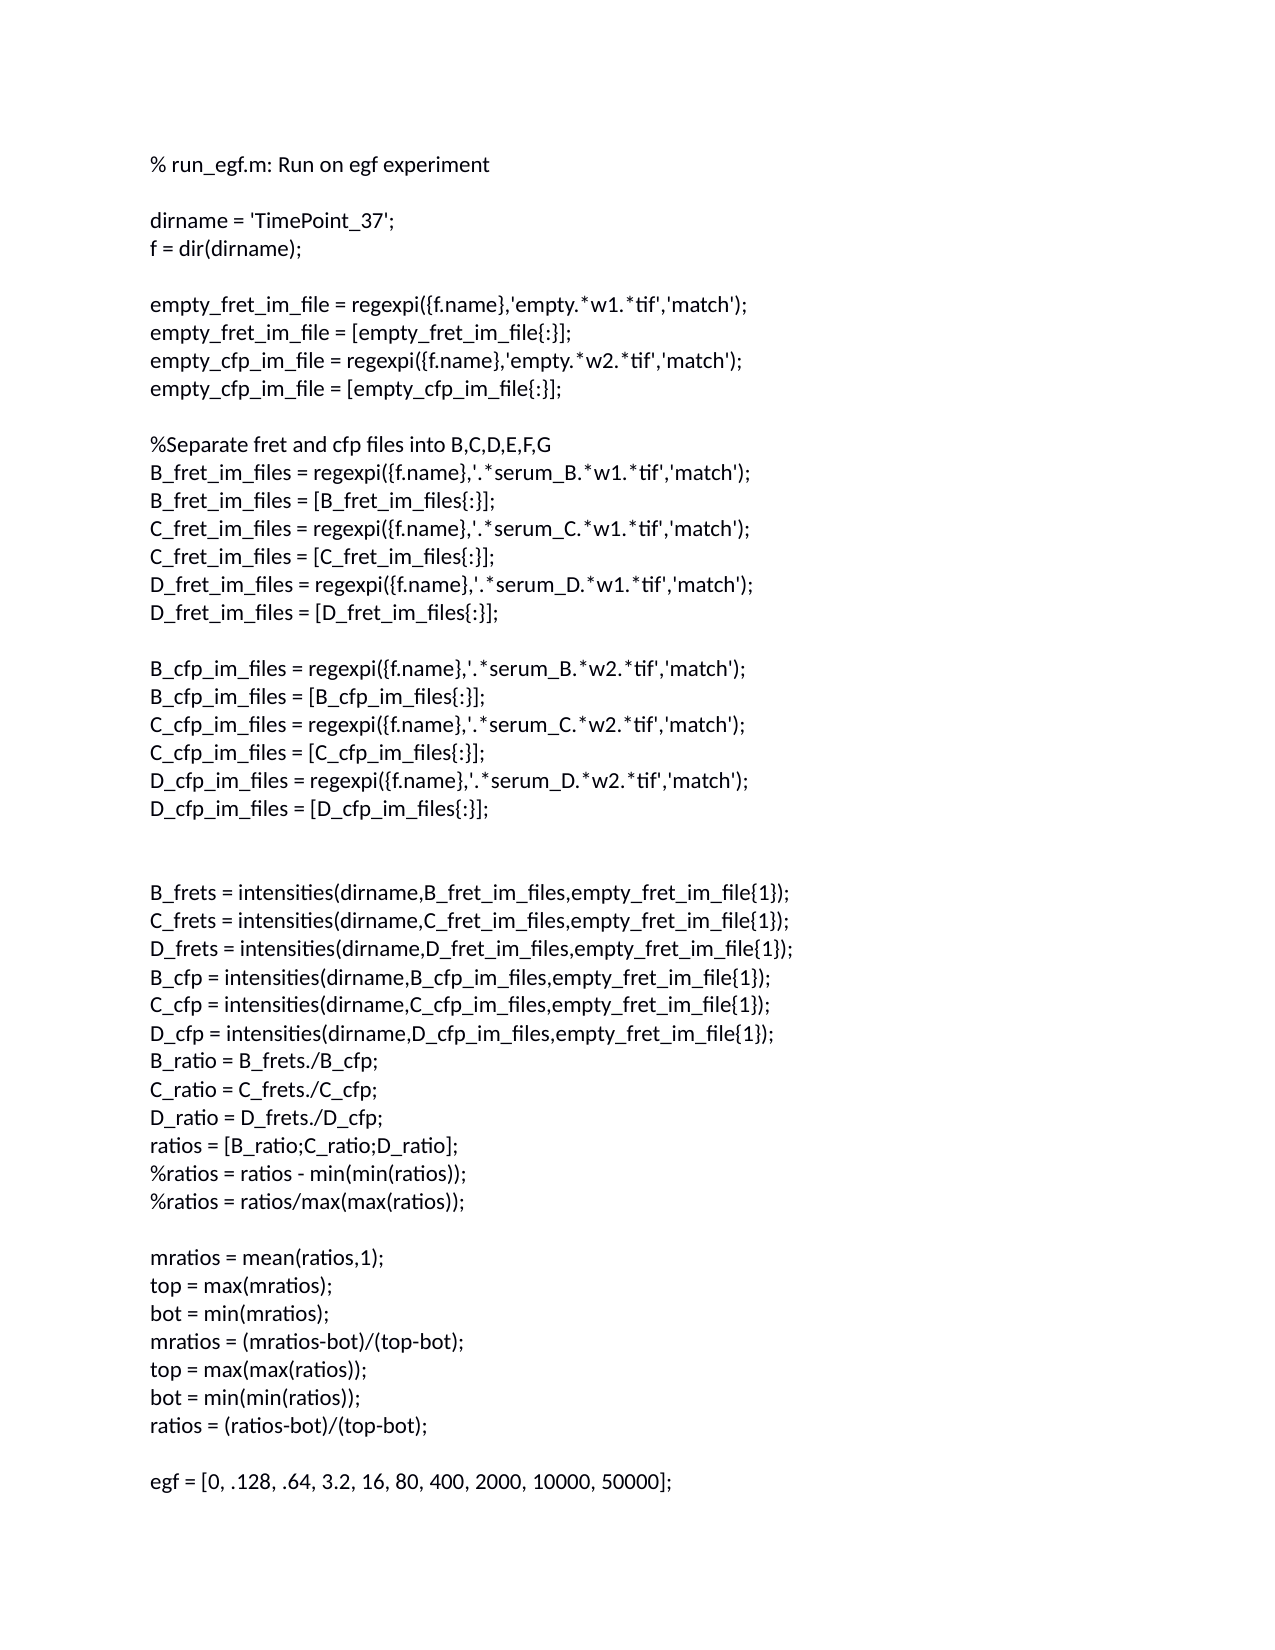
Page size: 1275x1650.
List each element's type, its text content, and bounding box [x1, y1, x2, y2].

text empty_fret_im_file = regexpi({f.name},'empty.*w1.*tif','match'); [150, 290, 1125, 318]
text B_ratio = B_frets./B_cfp; [150, 1047, 1125, 1075]
text egf = [0, .128, .64, 3.2, 16, 80, 400, 2000, 10000, 50000]; [150, 1467, 1125, 1495]
text C_frets = intensities(dirname,C_fret_im_files,empty_fret_im_file{1}); [150, 907, 1125, 934]
text %Separate fret and cfp files into B,C,D,E,F,G [150, 430, 1125, 458]
text empty_fret_im_file = [empty_fret_im_file{:}]; [150, 318, 1125, 346]
text dirname = 'TimePoint_37'; [150, 206, 1125, 234]
text %ratios = ratios - min(min(ratios)); [150, 1159, 1125, 1187]
text C_fret_im_files = regexpi({f.name},'.*serum_C.*w1.*tif','match'); [150, 514, 1125, 542]
text D_cfp = intensities(dirname,D_cfp_im_files,empty_fret_im_file{1}); [150, 1019, 1125, 1047]
text B_cfp_im_files = regexpi({f.name},'.*serum_B.*w2.*tif','match'); [150, 654, 1125, 682]
text empty_cfp_im_file = [empty_cfp_im_file{:}]; [150, 374, 1125, 402]
text C_fret_im_files = [C_fret_im_files{:}]; [150, 542, 1125, 570]
text B_cfp = intensities(dirname,B_cfp_im_files,empty_fret_im_file{1}); [150, 963, 1125, 991]
text top = max(mratios); [150, 1271, 1125, 1299]
text empty_cfp_im_file = regexpi({f.name},'empty.*w2.*tif','match'); [150, 346, 1125, 374]
text ratios = [B_ratio;C_ratio;D_ratio]; [150, 1131, 1125, 1159]
text C_ratio = C_frets./C_cfp; [150, 1075, 1125, 1103]
text D_ratio = D_frets./D_cfp; [150, 1103, 1125, 1131]
text %ratios = ratios/max(max(ratios)); [150, 1187, 1125, 1215]
text B_fret_im_files = [B_fret_im_files{:}]; [150, 486, 1125, 514]
text B_frets = intensities(dirname,B_fret_im_files,empty_fret_im_file{1}); [150, 878, 1125, 907]
text C_cfp_im_files = [C_cfp_im_files{:}]; [150, 738, 1125, 766]
text B_fret_im_files = regexpi({f.name},'.*serum_B.*w1.*tif','match'); [150, 458, 1125, 486]
text D_frets = intensities(dirname,D_fret_im_files,empty_fret_im_file{1}); [150, 934, 1125, 963]
text top = max(max(ratios)); [150, 1355, 1125, 1383]
text mratios = mean(ratios,1); [150, 1243, 1125, 1271]
text C_cfp = intensities(dirname,C_cfp_im_files,empty_fret_im_file{1}); [150, 991, 1125, 1019]
text D_cfp_im_files = regexpi({f.name},'.*serum_D.*w2.*tif','match'); [150, 766, 1125, 794]
text bot = min(mratios); [150, 1299, 1125, 1327]
text bot = min(min(ratios)); [150, 1383, 1125, 1411]
text f = dir(dirname); [150, 234, 1125, 262]
text C_cfp_im_files = regexpi({f.name},'.*serum_C.*w2.*tif','match'); [150, 710, 1125, 738]
text % run_egf.m: Run on egf experiment [150, 150, 1125, 178]
text mratios = (mratios-bot)/(top-bot); [150, 1327, 1125, 1355]
text ratios = (ratios-bot)/(top-bot); [150, 1411, 1125, 1439]
text D_cfp_im_files = [D_cfp_im_files{:}]; [150, 794, 1125, 822]
text B_cfp_im_files = [B_cfp_im_files{:}]; [150, 682, 1125, 710]
text D_fret_im_files = regexpi({f.name},'.*serum_D.*w1.*tif','match'); [150, 570, 1125, 598]
text D_fret_im_files = [D_fret_im_files{:}]; [150, 598, 1125, 626]
